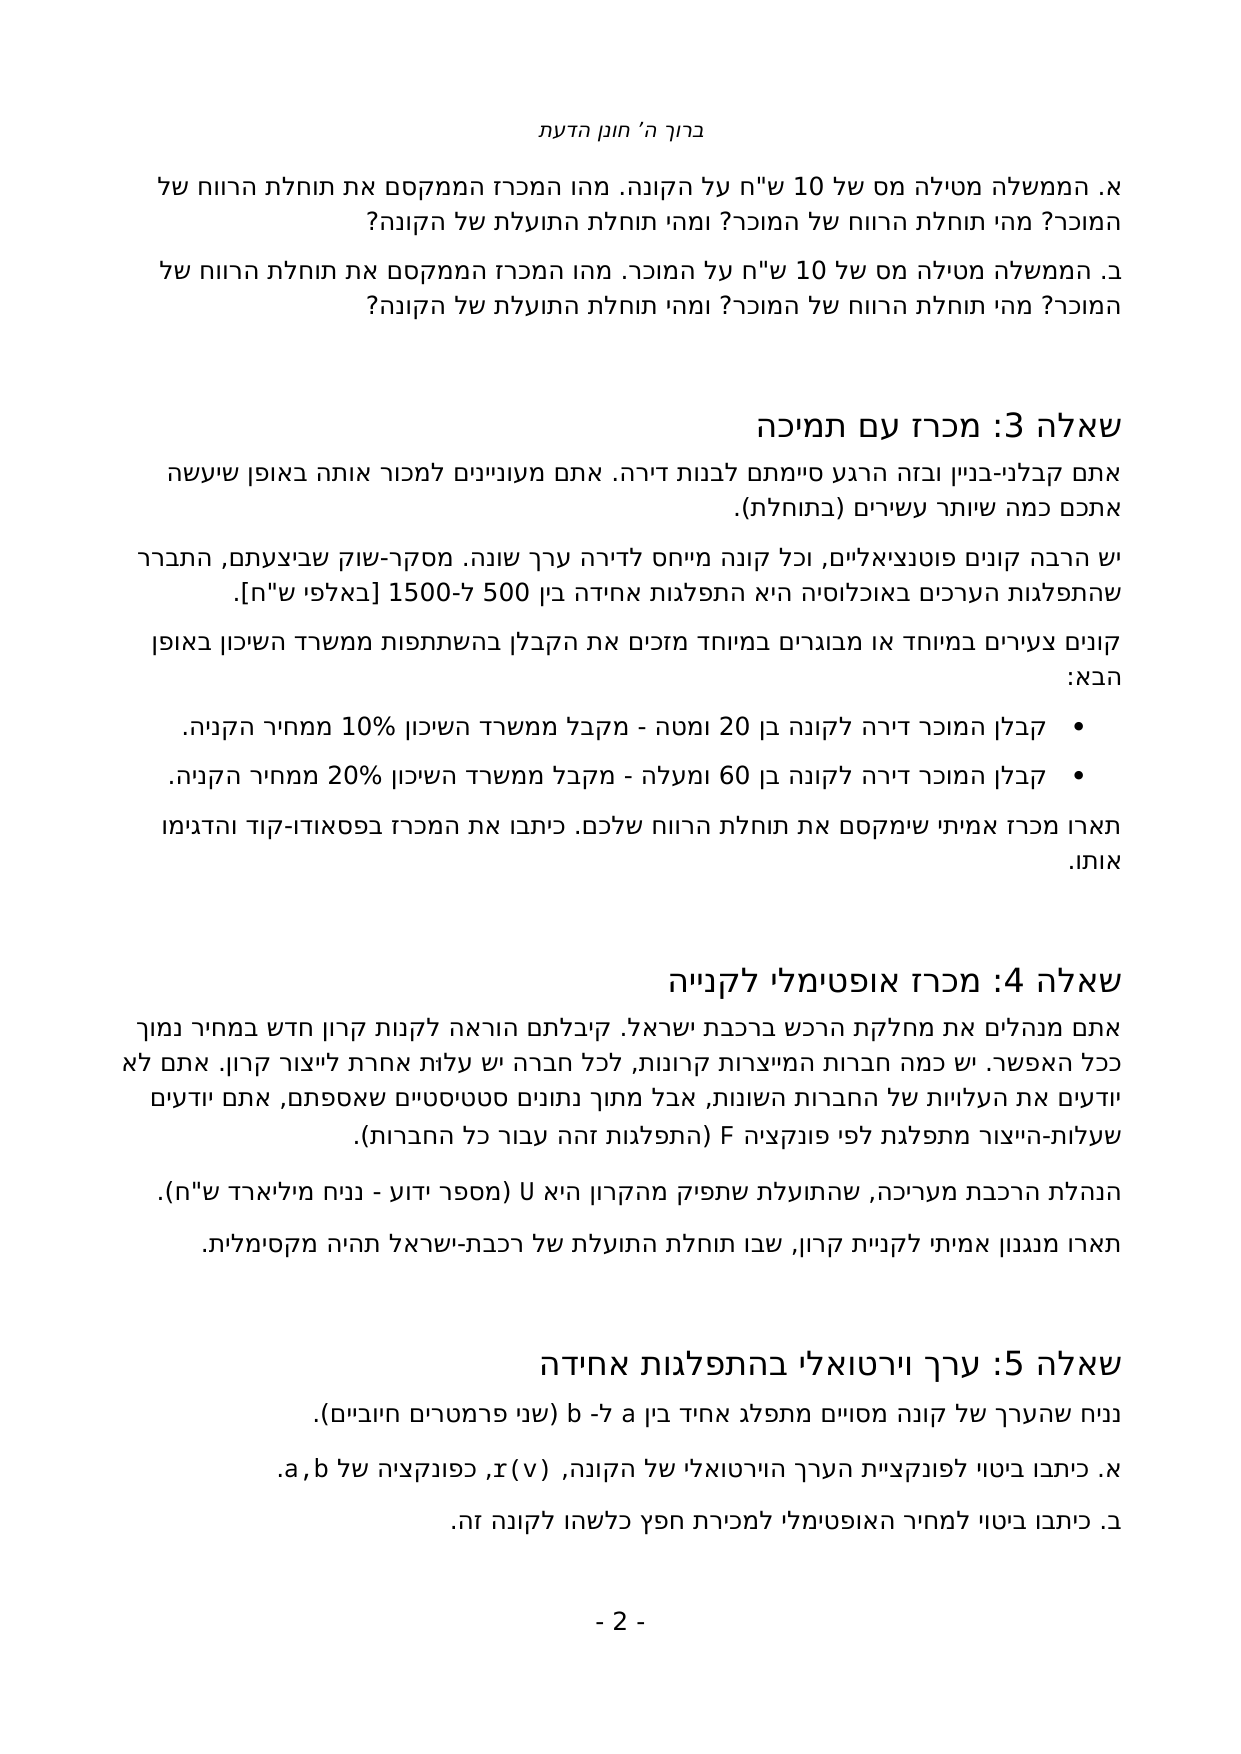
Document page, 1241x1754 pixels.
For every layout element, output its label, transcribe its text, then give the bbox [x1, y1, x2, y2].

list קבלן המוכר דירה לקונה בן 20 ומטה - מקבל ממשרד השיכון 10% ממחיר הקניה. [118, 712, 1084, 741]
text תארו מכרז אמיתי שימקסם את תוחלת הרווח שלכם. כיתבו את המכרז בפסאודו-קוד והדגימו אותו. [118, 811, 1122, 875]
text נניח שהערך של קונה מסויים מתפלג אחיד בין a ל- b (שני פרמטרים חיוביים). [118, 1396, 1122, 1429]
text ב. כיתבו ביטוי למחיר האופטימלי למכירת חפץ כלשהו לקונה זה. [118, 1506, 1122, 1536]
text ב. הממשלה מטילה מס של 10 ש"ח על המוכר. מהו המכרז הממקסם את תוחלת הרווח של המוכר? מהי תוחלת הרווח של המוכר? ומהי תוחלת התועלת של הקונה? [118, 256, 1122, 321]
subtitle שאלה 3: מכרז עם תמיכה [118, 407, 1122, 446]
text יש הרבה קונים פוטנציאליים, וכל קונה מייחס לדירה ערך שונה. מסקר-שוק שביצעתם, התברר שהתפלגות הערכים באוכלוסיה היא התפלגות אחידה בין 500 ל-1500 [באלפי ש"ח]. [118, 543, 1122, 607]
text תארו מנגנון אמיתי לקניית קרון, שבו תוחלת התועלת של רכבת-ישראל תהיה מקסימלית. [118, 1229, 1122, 1258]
subtitle שאלה 4: מכרז אופטימלי לקנייה [118, 962, 1122, 1000]
text אתם מנהלים את מחלקת הרכש ברכבת ישראל. קיבלתם הוראה לקנות קרון חדש במחיר נמוך ככל האפשר. יש כמה חברות המייצרות קרונות, לכל חברה יש עלוּת אחרת לייצור קרון. אתם לא יודעים את העלויות של החברות השונות, אבל מתוך נתונים סטטיסטיים שאספתם, אתם יודעים שעלות-הייצור מתפלגת לפי פונקציה F (התפלגות זהה עבור כל החברות). [118, 1013, 1122, 1152]
text הנהלת הרכבת מעריכה, שהתועלת שתפיק מהקרון היא U (מספר ידוע - נניח מיליארד ש"ח). [118, 1173, 1122, 1207]
subtitle שאלה 5: ערך וירטואלי בהתפלגות אחידה [118, 1344, 1122, 1383]
text א. כיתבו ביטוי לפונקציית הערך הוירטואלי של הקונה, r(v), כפונקציה של a,b. [118, 1451, 1122, 1485]
text א. הממשלה מטילה מס של 10 ש"ח על הקונה. מהו המכרז הממקסם את תוחלת הרווח של המוכר? מהי תוחלת הרווח של המוכר? ומהי תוחלת התועלת של הקונה? [118, 172, 1122, 236]
text אתם קבלני-בניין ובזה הרגע סיימתם לבנות דירה. אתם מעוניינים למכור אותה באופן שיעשה אתכם כמה שיותר עשירים (בתוחלת). [118, 458, 1122, 522]
text קונים צעירים במיוחד או מבוגרים במיוחד מזכים את הקבלן בהשתתפות ממשרד השיכון באופן הבא: [118, 627, 1122, 692]
list קבלן המוכר דירה לקונה בן 60 ומעלה - מקבל ממשרד השיכון 20% ממחיר הקניה. [118, 762, 1084, 791]
